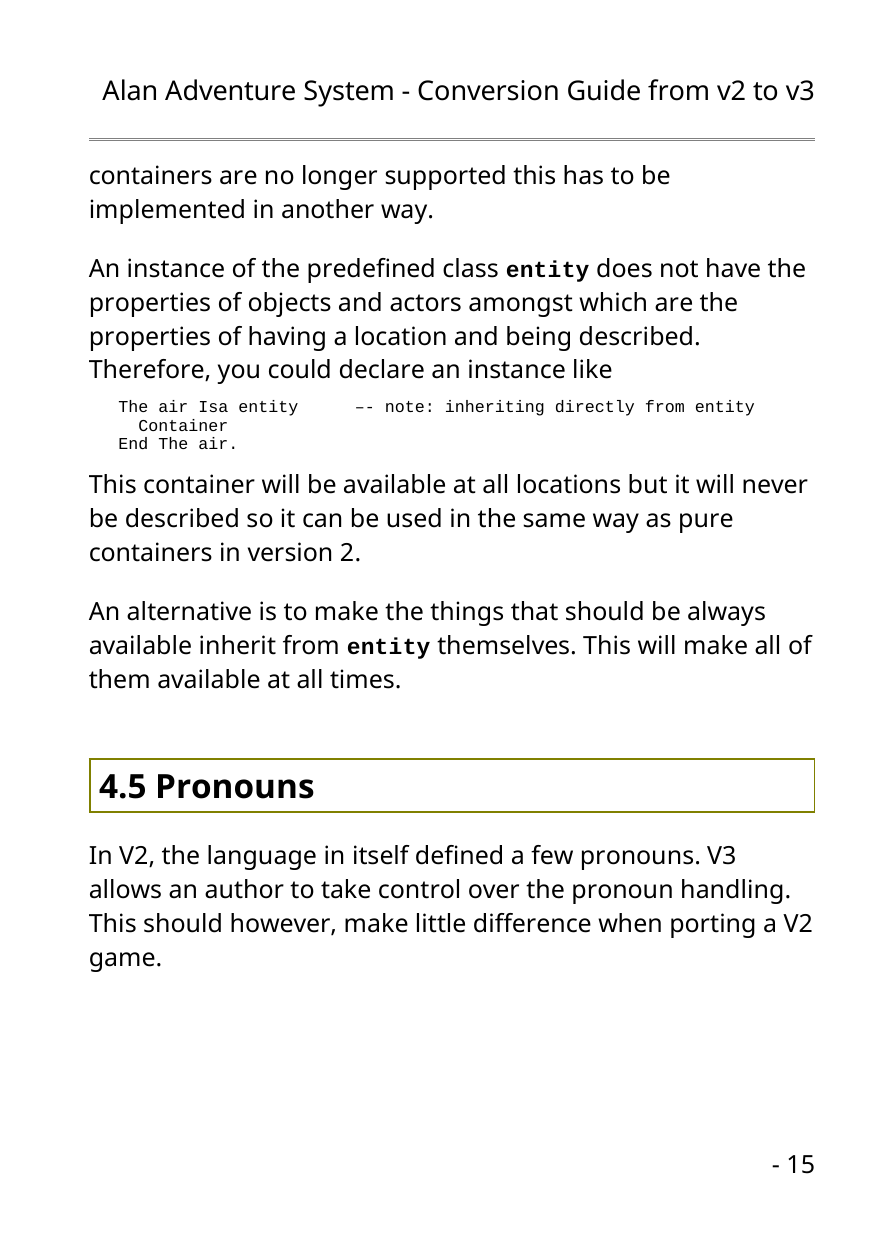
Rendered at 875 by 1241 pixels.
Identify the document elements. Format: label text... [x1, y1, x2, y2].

text An instance of the predefined class entity does not have the properties of objects and actors amongst which are the properties of having a location and being described. Therefore, you could declare an instance like [88, 251, 815, 386]
text An alternative is to make the things that should be always available inherit from entity themselves. This will make all of them available at all times. [88, 594, 815, 696]
text The air Isa entity –- note: inheriting directly from entity Container End The air. [118, 399, 815, 454]
subtitle Pronouns [91, 760, 814, 811]
text This container will be available at all locations but it will never be described so it can be used in the same way as pure containers in version 2. [88, 467, 815, 569]
text In V2, the language in itself defined a few pronouns. V3 allows an author to take control over the pronoun handling. This should however, make little difference when porting a V2 game. [88, 838, 815, 973]
text containers are no longer supported this has to be implemented in another way. [88, 158, 815, 226]
